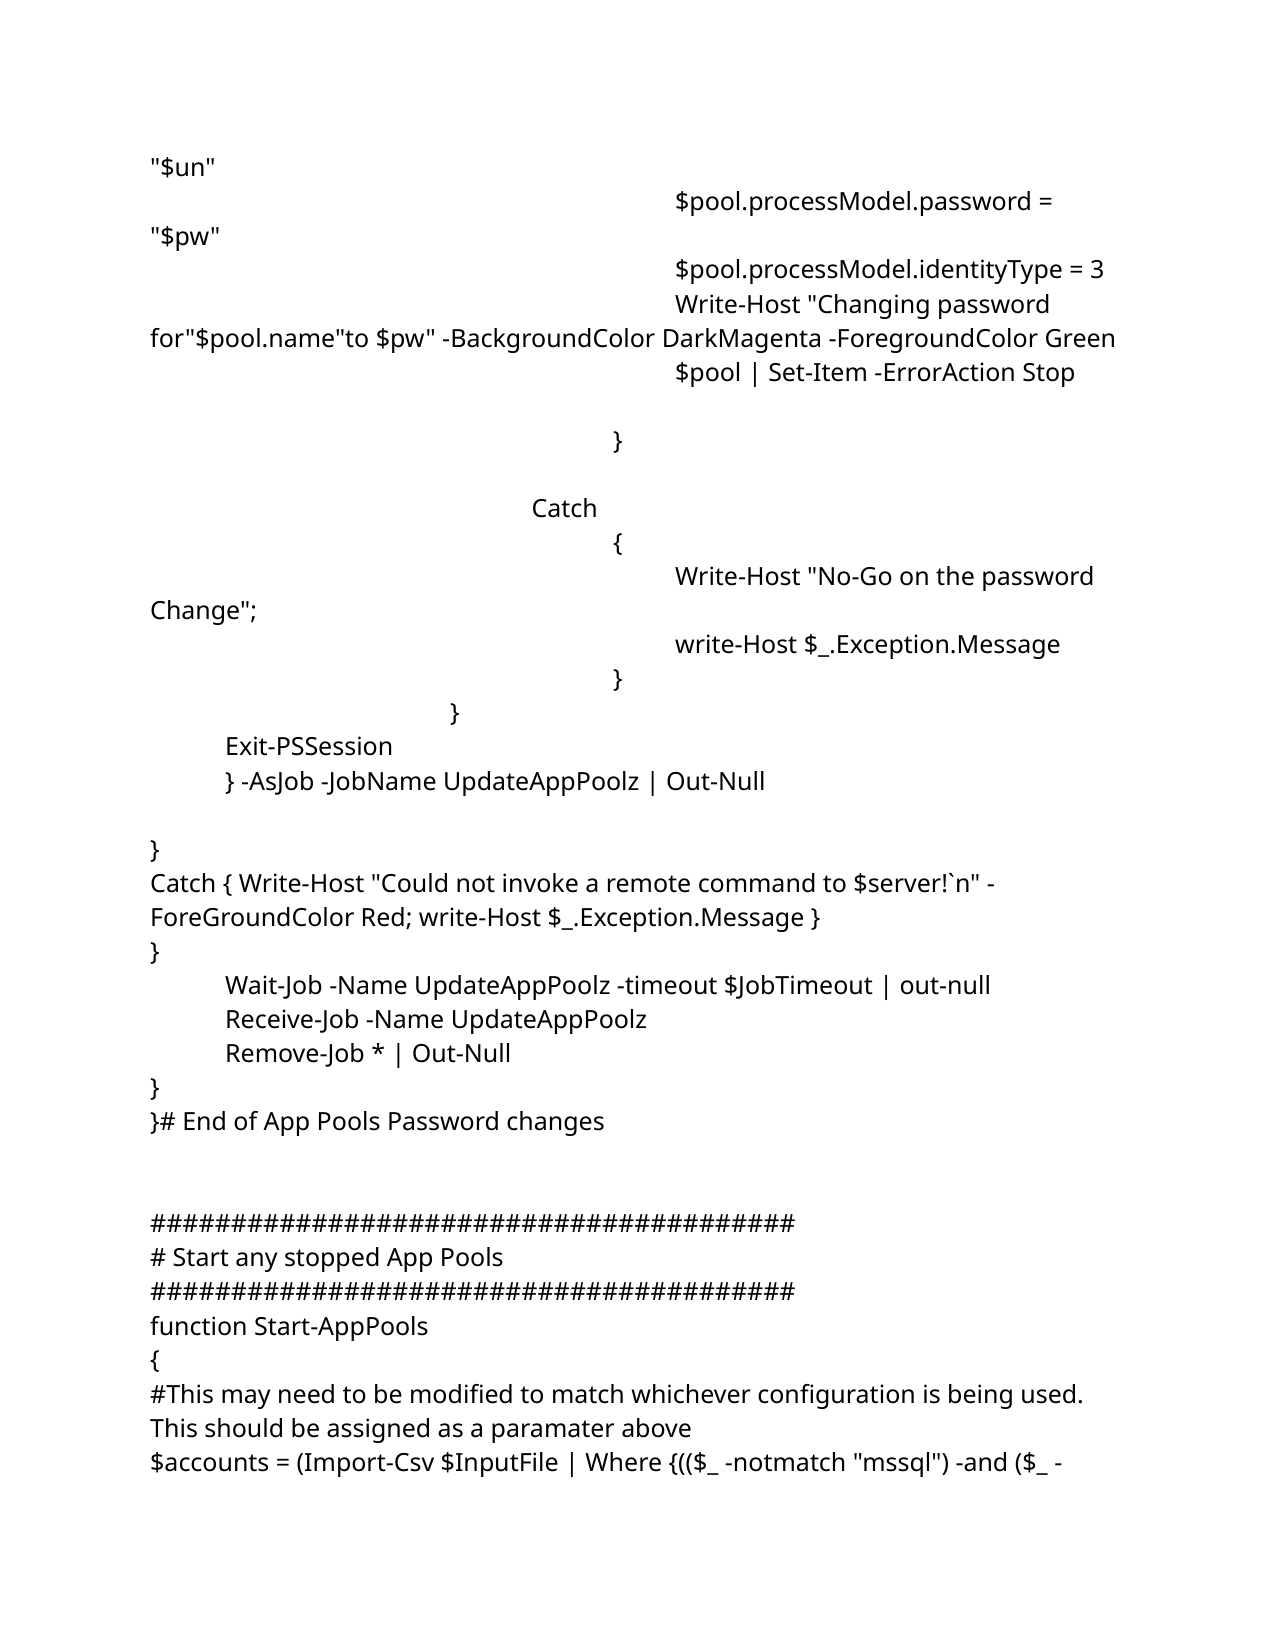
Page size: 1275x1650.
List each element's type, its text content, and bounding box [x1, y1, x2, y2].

text Write-Host "Changing password for"$pool.name"to $pw" -BackgroundColor DarkMagenta -ForegroundColor Green [150, 286, 1125, 354]
text #This may need to be modified to match whichever configuration is being used. This should be assigned as a paramater above [150, 1376, 1125, 1444]
text $accounts = (Import-Csv $InputFile | Where {(($_ -notmatch "mssql") -and ($_ [150, 1444, 1125, 1478]
text } [150, 695, 1125, 729]
text { [150, 525, 1125, 559]
text Exit-PSSession [150, 729, 1125, 763]
text ######################################## [150, 1274, 1125, 1308]
text ######################################## [150, 1206, 1125, 1240]
text # Start any stopped App Pools [150, 1240, 1125, 1274]
text Catch { Write-Host "Could not invoke a remote command to $server!`n" -ForeGroundColor Red; write-Host $_.Exception.Message } [150, 865, 1125, 933]
text $pool.processModel.identityType = 3 [150, 252, 1125, 286]
text } [150, 422, 1125, 457]
text } [150, 933, 1125, 967]
text } [150, 1070, 1125, 1104]
text }# End of App Pools Password changes [150, 1104, 1125, 1138]
text $pool.processModel.password = "$pw" [150, 184, 1125, 252]
text } [150, 831, 1125, 865]
text "$un" [150, 150, 1125, 184]
text { [150, 1342, 1125, 1376]
text } [150, 661, 1125, 695]
text } -AsJob -JobName UpdateAppPoolz | Out-Null [150, 763, 1125, 797]
text Wait-Job -Name UpdateAppPoolz -timeout $JobTimeout | out-null [150, 967, 1125, 1002]
text function Start-AppPools [150, 1308, 1125, 1342]
text write-Host $_.Exception.Message [150, 627, 1125, 661]
text Catch [150, 491, 1125, 525]
text Remove-Job * | Out-Null [150, 1036, 1125, 1070]
text Write-Host "No-Go on the password Change"; [150, 559, 1125, 627]
text Receive-Job -Name UpdateAppPoolz [150, 1002, 1125, 1036]
text $pool | Set-Item -ErrorAction Stop [150, 354, 1125, 422]
